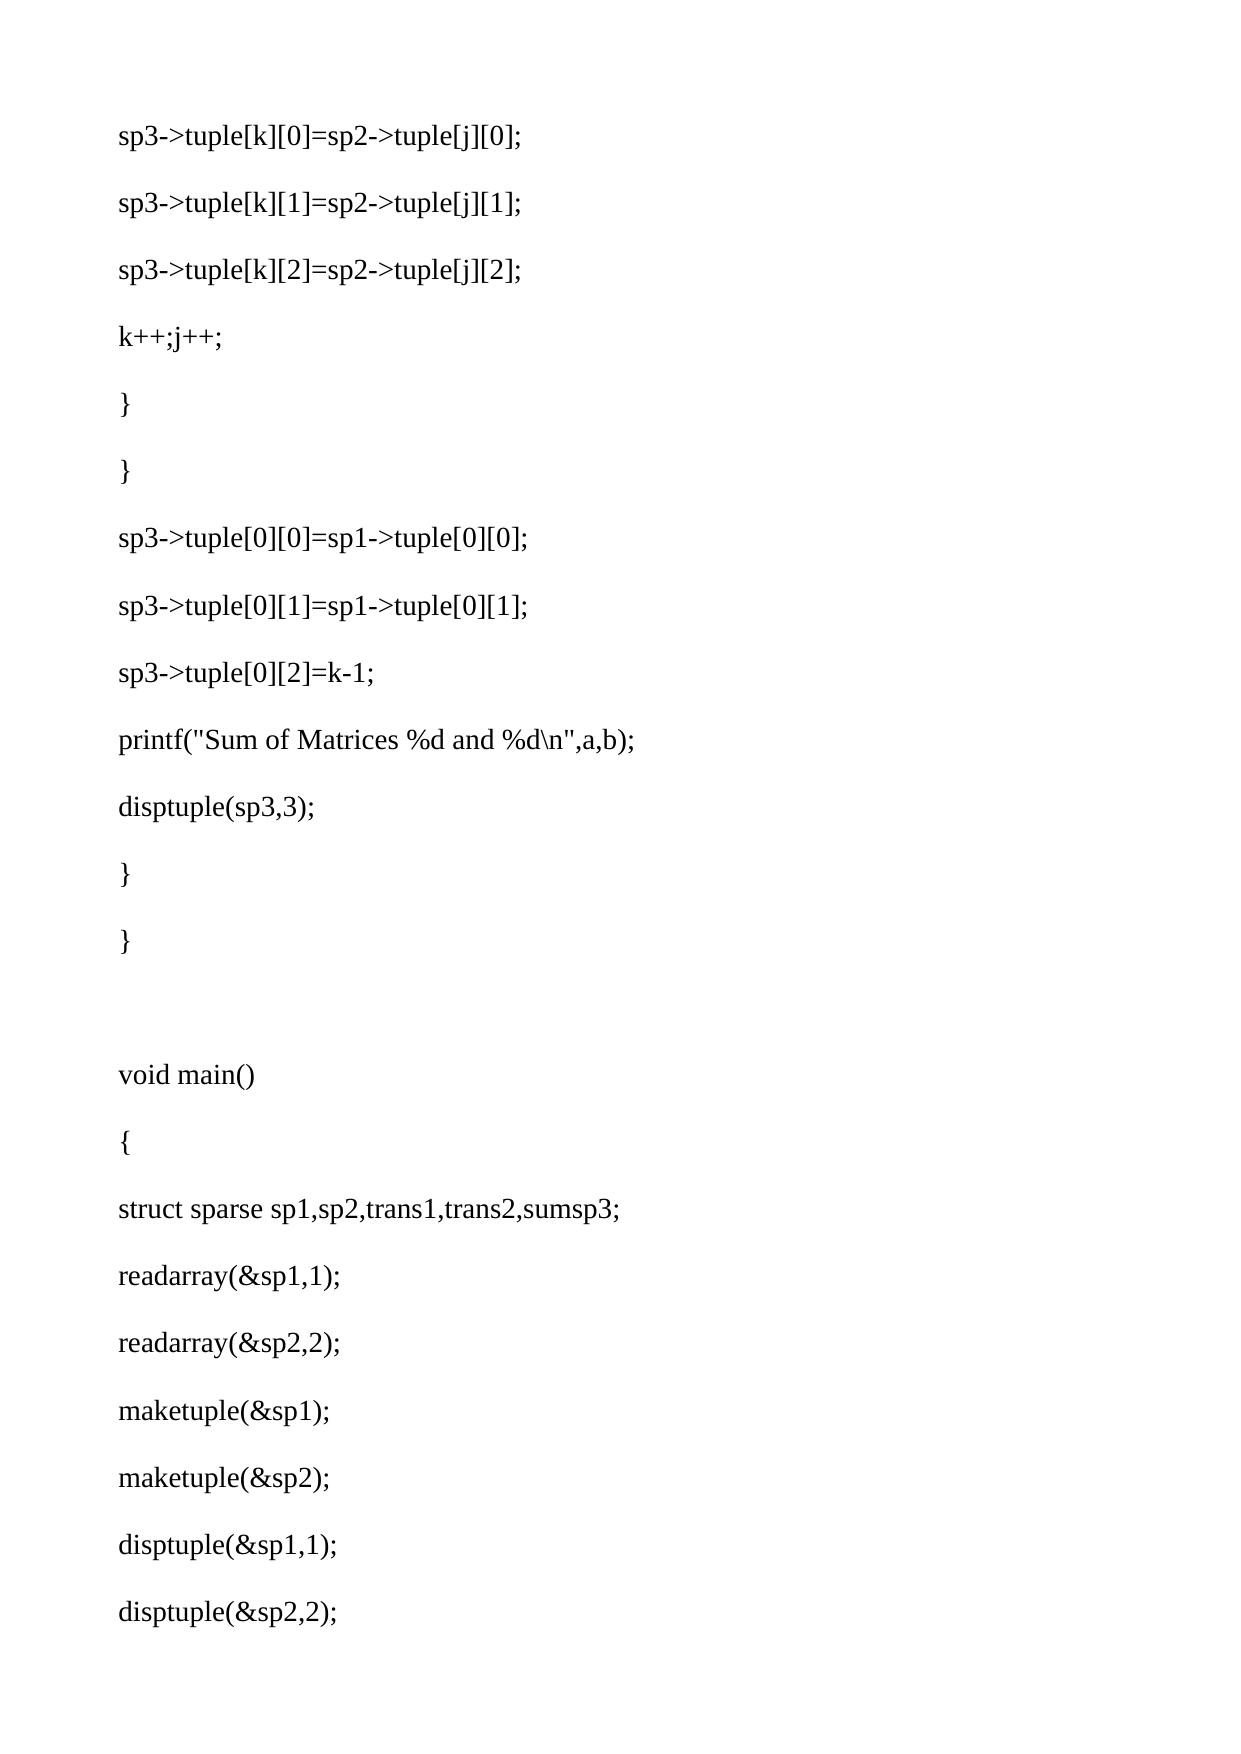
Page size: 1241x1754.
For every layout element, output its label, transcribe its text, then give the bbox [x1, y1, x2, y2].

text disptuple(&sp1,1); [118, 1527, 1122, 1560]
text sp3->tuple[0][1]=sp1->tuple[0][1]; [118, 588, 1122, 621]
text { [118, 1124, 1122, 1158]
text sp3->tuple[k][2]=sp2->tuple[j][2]; [118, 252, 1122, 286]
text k++;j++; [118, 319, 1122, 353]
text } [118, 386, 1122, 420]
text sp3->tuple[k][0]=sp2->tuple[j][0]; [118, 118, 1122, 152]
text disptuple(sp3,3); [118, 789, 1122, 822]
text readarray(&sp2,2); [118, 1326, 1122, 1359]
text } [118, 453, 1122, 487]
text struct sparse sp1,sp2,trans1,trans2,sumsp3; [118, 1191, 1122, 1225]
text disptuple(&sp2,2); [118, 1594, 1122, 1627]
text void main() [118, 1057, 1122, 1091]
text } [118, 856, 1122, 889]
text sp3->tuple[k][1]=sp2->tuple[j][1]; [118, 185, 1122, 219]
text readarray(&sp1,1); [118, 1258, 1122, 1292]
text sp3->tuple[0][2]=k-1; [118, 655, 1122, 688]
text maketuple(&sp1); [118, 1393, 1122, 1426]
text maketuple(&sp2); [118, 1460, 1122, 1493]
text } [118, 923, 1122, 957]
text printf("Sum of Matrices %d and %d\n",a,b); [118, 722, 1122, 755]
text sp3->tuple[0][0]=sp1->tuple[0][0]; [118, 521, 1122, 554]
